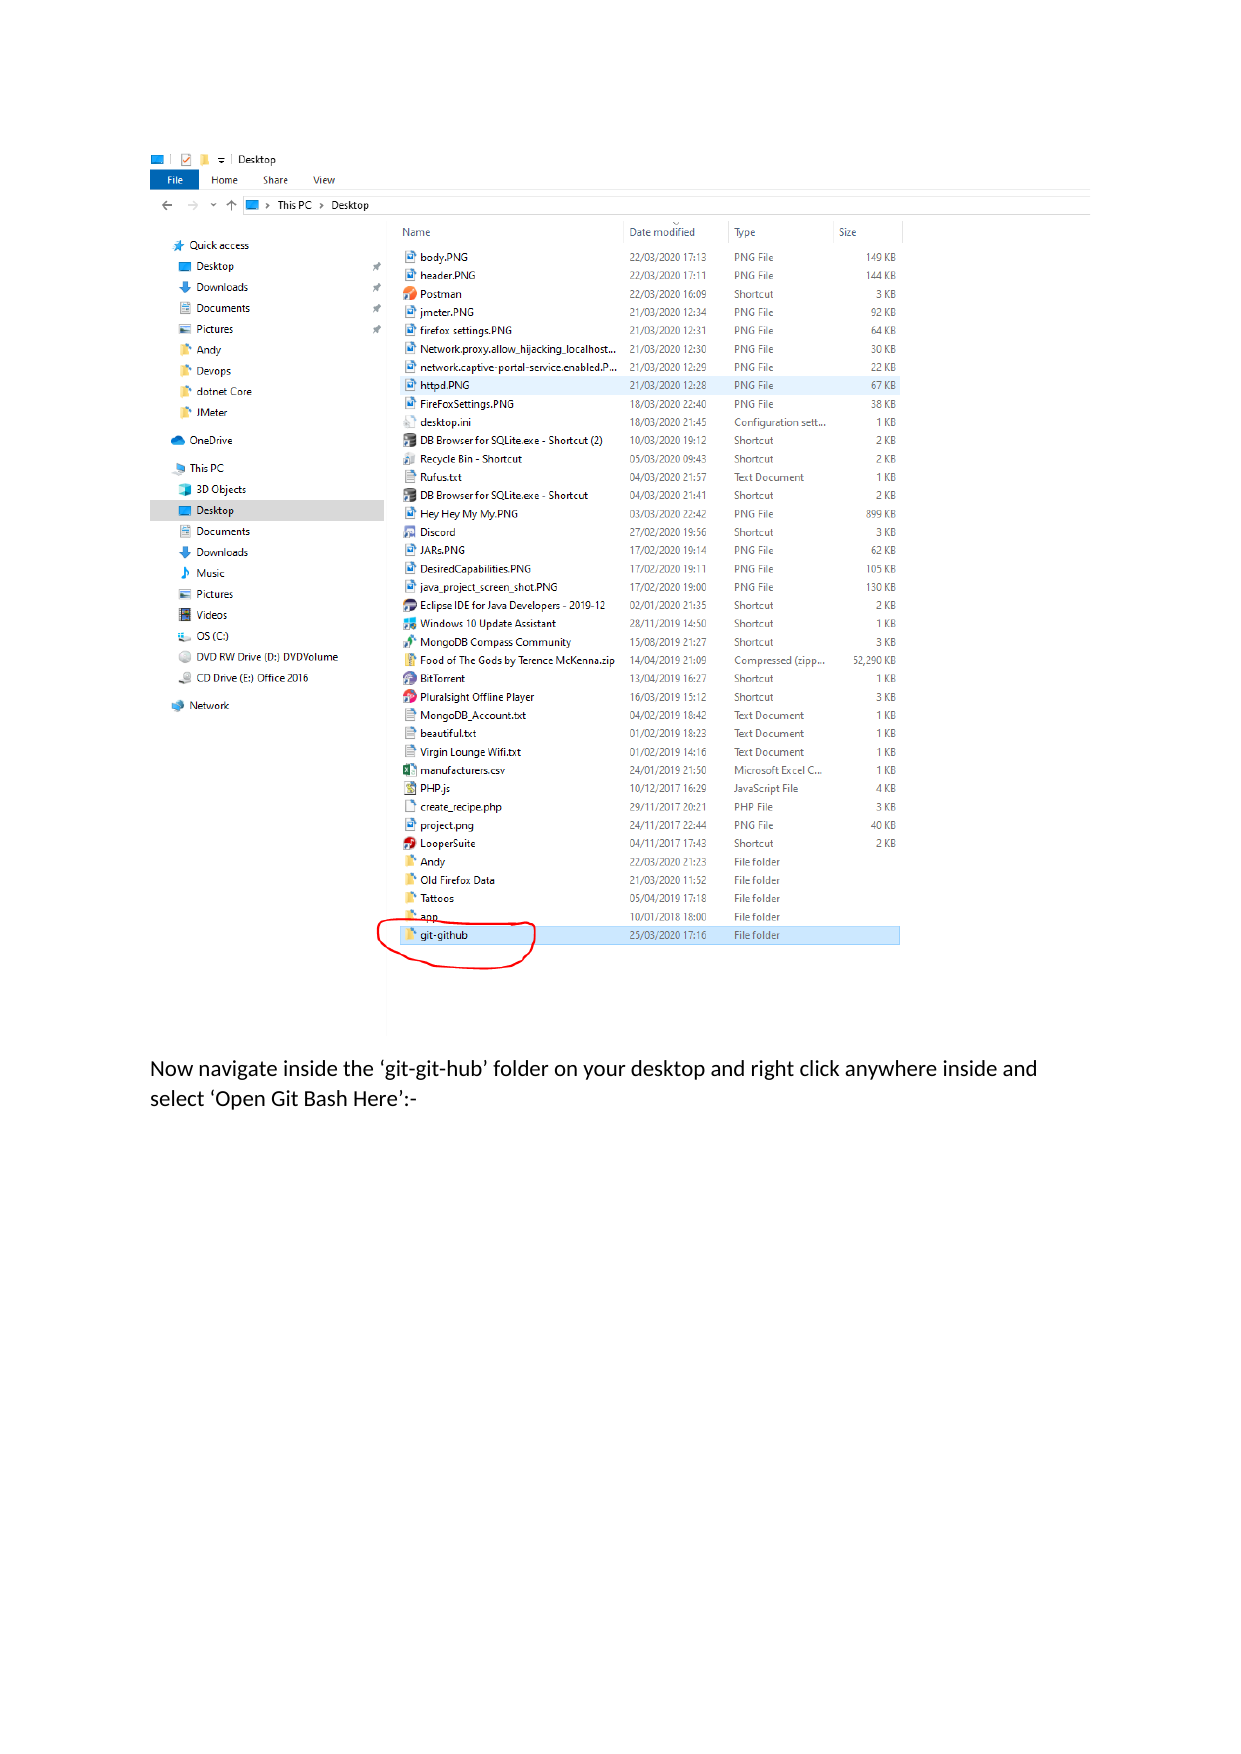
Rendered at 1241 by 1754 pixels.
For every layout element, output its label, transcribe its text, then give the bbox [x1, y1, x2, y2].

text Now navigate inside the ‘git-git-hub’ folder on your desktop and right click anywhere inside and select ‘Open Git Bash Here’:- [150, 1054, 1090, 1112]
